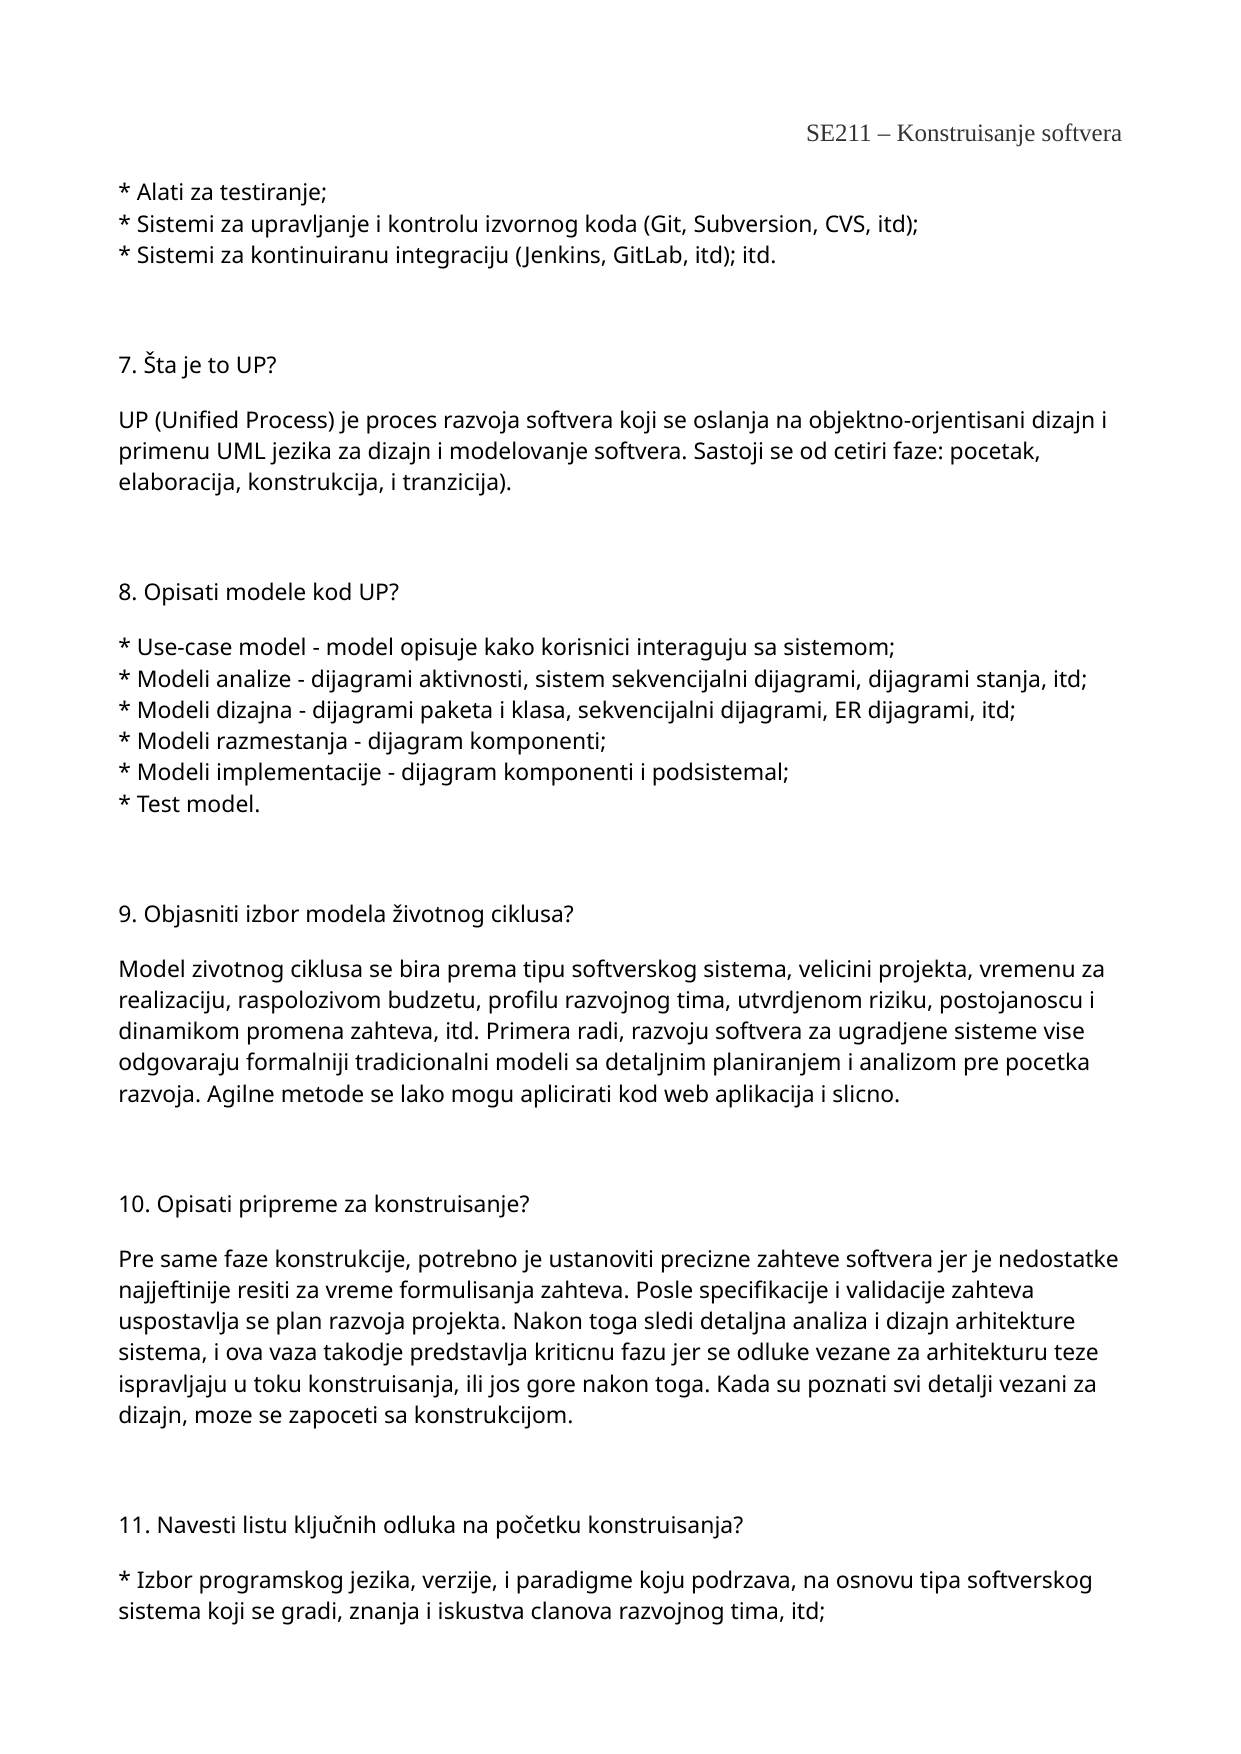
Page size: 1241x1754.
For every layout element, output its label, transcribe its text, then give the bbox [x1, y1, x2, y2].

text * Use-case model - model opisuje kako korisnici interaguju sa sistemom; * Modeli analize - dijagrami aktivnosti, sistem sekvencijalni dijagrami, dijagrami stanja, itd; * Modeli dizajna - dijagrami paketa i klasa, sekvencijalni dijagrami, ER dijagrami, itd; * Modeli razmestanja - dijagram komponenti; * Modeli implementacije - dijagram komponenti i podsistemal; * Test model. [118, 631, 1122, 819]
text Model zivotnog ciklusa se bira prema tipu softverskog sistema, velicini projekta, vremenu za realizaciju, raspolozivom budzetu, profilu razvojnog tima, utvrdjenom riziku, postojanoscu i dinamikom promena zahteva, itd. Primera radi, razvoju softvera za ugradjene sisteme vise odgovaraju formalniji tradicionalni modeli sa detaljnim planiranjem i analizom pre pocetka razvoja. Agilne metode se lako mogu aplicirati kod web aplikacija i slicno. [118, 953, 1122, 1109]
text 10. Opisati pripreme za konstruisanje? [118, 1188, 1122, 1219]
text Pre same faze konstrukcije, potrebno je ustanoviti precizne zahteve softvera jer je nedostatke najjeftinije resiti za vreme formulisanja zahteva. Posle specifikacije i validacije zahteva uspostavlja se plan razvoja projekta. Nakon toga sledi detaljna analiza i dizajn arhitekture sistema, i ova vaza takodje predstavlja kriticnu fazu jer se odluke vezane za arhitekturu teze ispravljaju u toku konstruisanja, ili jos gore nakon toga. Kada su poznati svi detalji vezani za dizajn, moze se zapoceti sa konstrukcijom. [118, 1243, 1122, 1430]
text 9. Objasniti izbor modela životnog ciklusa? [118, 898, 1122, 929]
text 11. Navesti listu ključnih odluka na početku konstruisanja? [118, 1509, 1122, 1540]
text * Izbor programskog jezika, verzije, i paradigme koju podrzava, na osnovu tipa softverskog sistema koji se gradi, znanja i iskustva clanova razvojnog tima, itd; [118, 1564, 1122, 1626]
text 7. Šta je to UP? [118, 349, 1122, 380]
text UP (Unified Process) je proces razvoja softvera koji se oslanja na objektno-orjentisani dizajn i primenu UML jezika za dizajn i modelovanje softvera. Sastoji se od cetiri faze: pocetak, elaboracija, konstrukcija, i tranzicija). [118, 404, 1122, 498]
text 8. Opisati modele kod UP? [118, 576, 1122, 608]
text * Alati za testiranje; * Sistemi za upravljanje i kontrolu izvornog koda (Git, Subversion, CVS, itd); * Sistemi za kontinuiranu integraciju (Jenkins, GitLab, itd); itd. [118, 176, 1122, 270]
